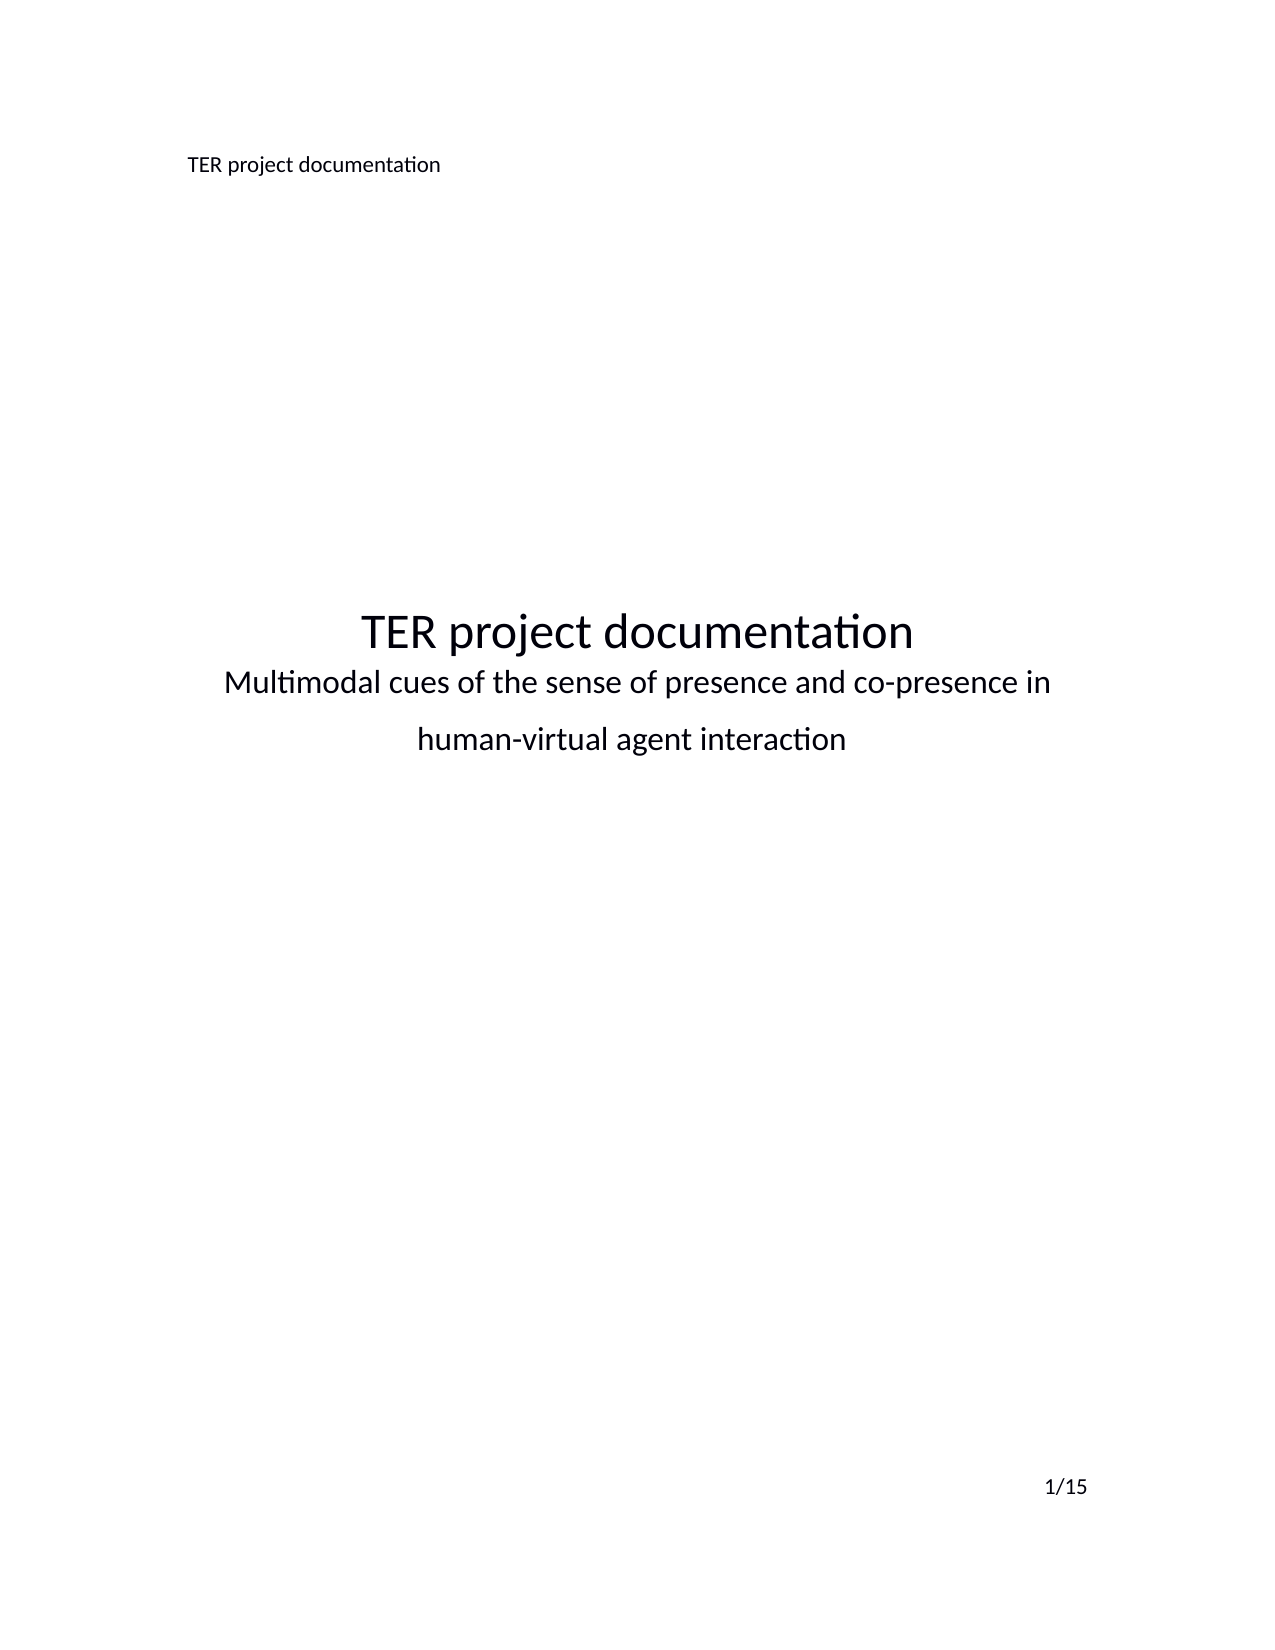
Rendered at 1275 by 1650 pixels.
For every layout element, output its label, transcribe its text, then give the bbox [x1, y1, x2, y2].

text Multimodal cues of the sense of presence and co-presence in human-virtual agent interaction [187, 661, 1087, 791]
text TER project documentation [187, 600, 1087, 661]
